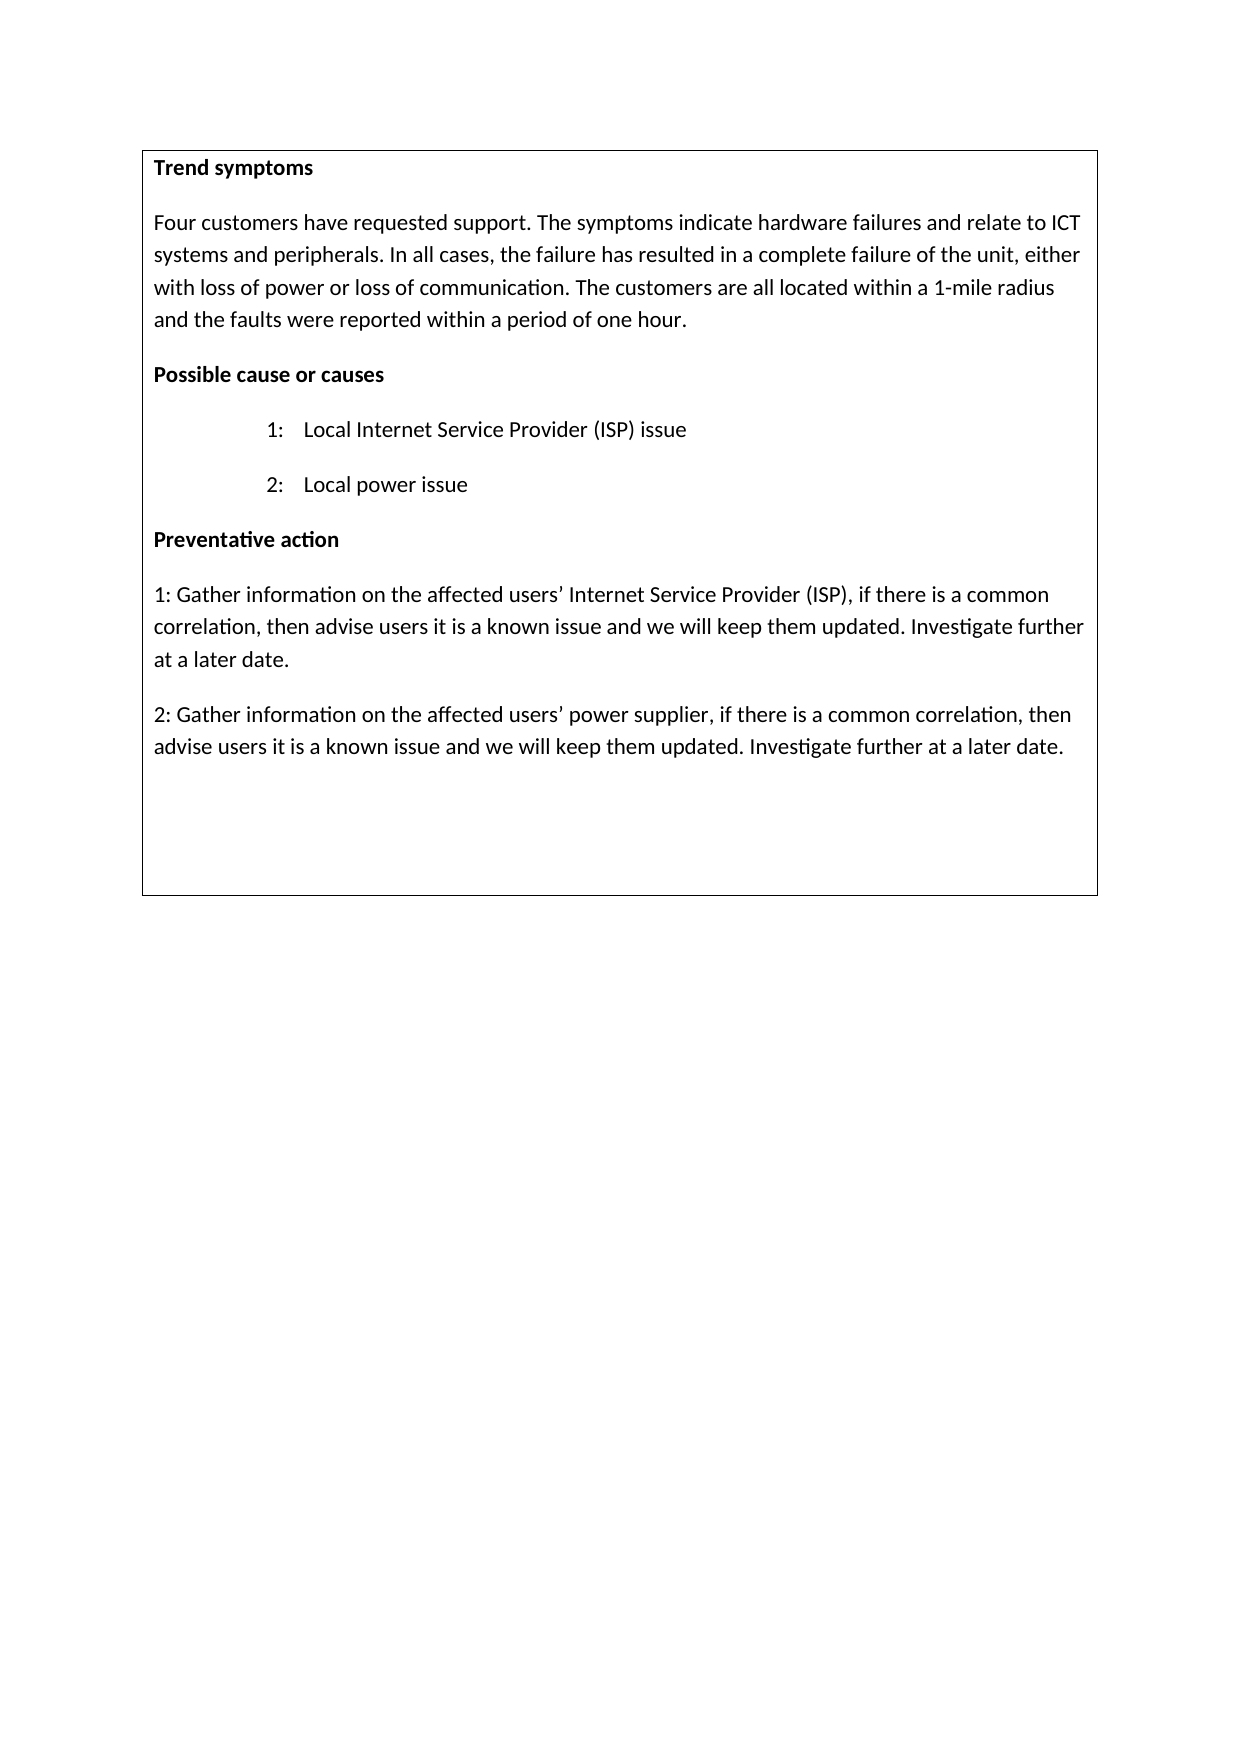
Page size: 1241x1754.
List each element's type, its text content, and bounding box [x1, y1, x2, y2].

table_cell Trend symptoms Four customers have requested support. The symptoms indicate hardware failures and relate to ICT systems and peripherals. In all cases, the failure has resulted in a complete failure of the unit, either with loss of power or loss of communication. The customers are all located within a 1-mile radius and the faults were reported within a period of one hour. Possible cause or causes Local Internet Service Provider (ISP) issue Local power issue Preventative action 1: Gather information on the affected users’ Internet Service Provider (ISP), if there is a common correlation, then advise users it is a known issue and we will keep them updated. Investigate further at a later date. 2: Gather information on the affected users’ power supplier, if there is a common correlation, then advise users it is a known issue and we will keep them updated. Investigate further at a later date. [143, 151, 1097, 895]
